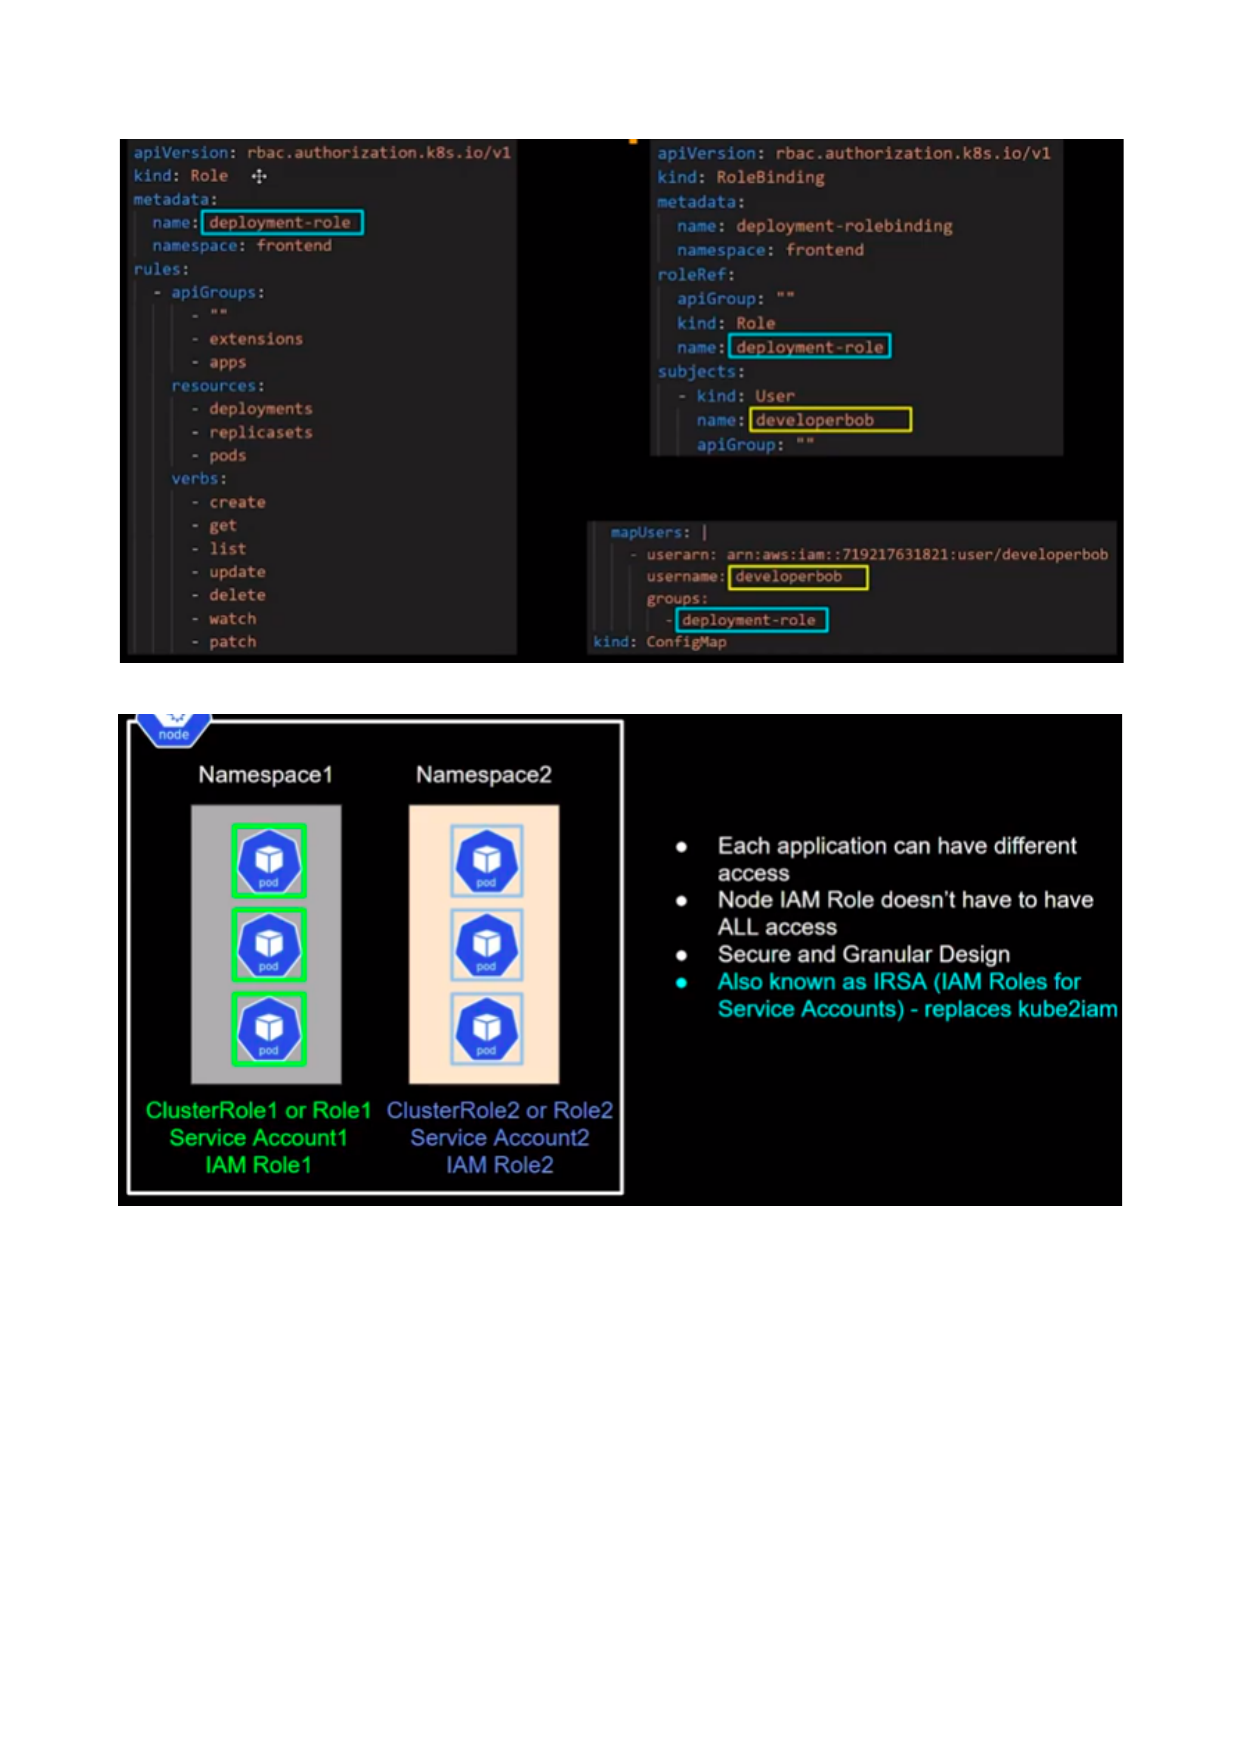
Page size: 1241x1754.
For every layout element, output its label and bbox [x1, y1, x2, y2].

picture [118, 714, 1123, 1206]
picture [119, 139, 1124, 663]
